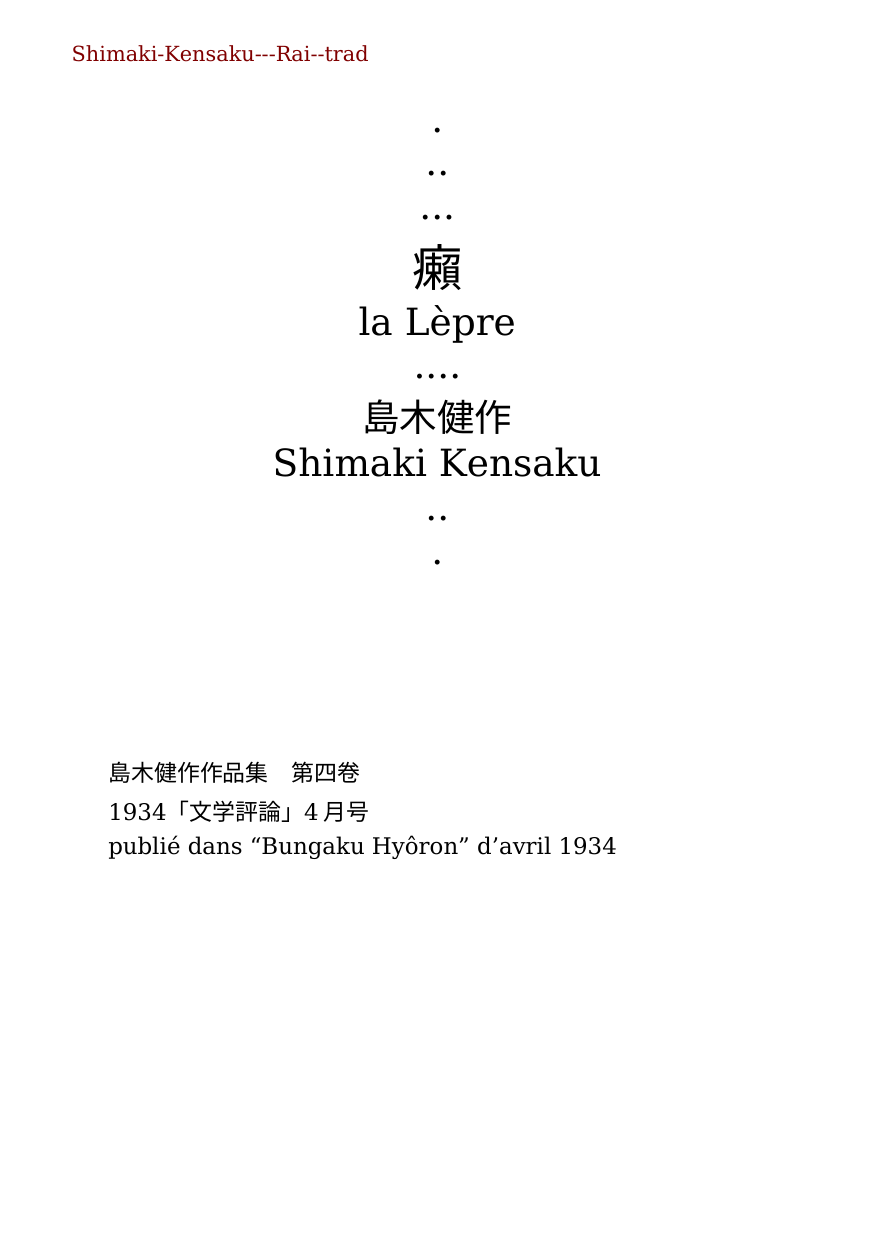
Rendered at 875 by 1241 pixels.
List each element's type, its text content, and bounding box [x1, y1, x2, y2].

text publié dans “Bungaku Hyôron” d’avril 1934 [72, 833, 802, 859]
text 1934「文学評論」4月号 [72, 794, 802, 827]
text 島木健作作品集 第四卷 [72, 754, 802, 788]
subtitle . .. ... 癩 la Lèpre .... 島木健作 Shimaki Kensaku .. . [36, 97, 838, 573]
text Shimaki-Kensaku---Rai--trad [71, 42, 803, 66]
